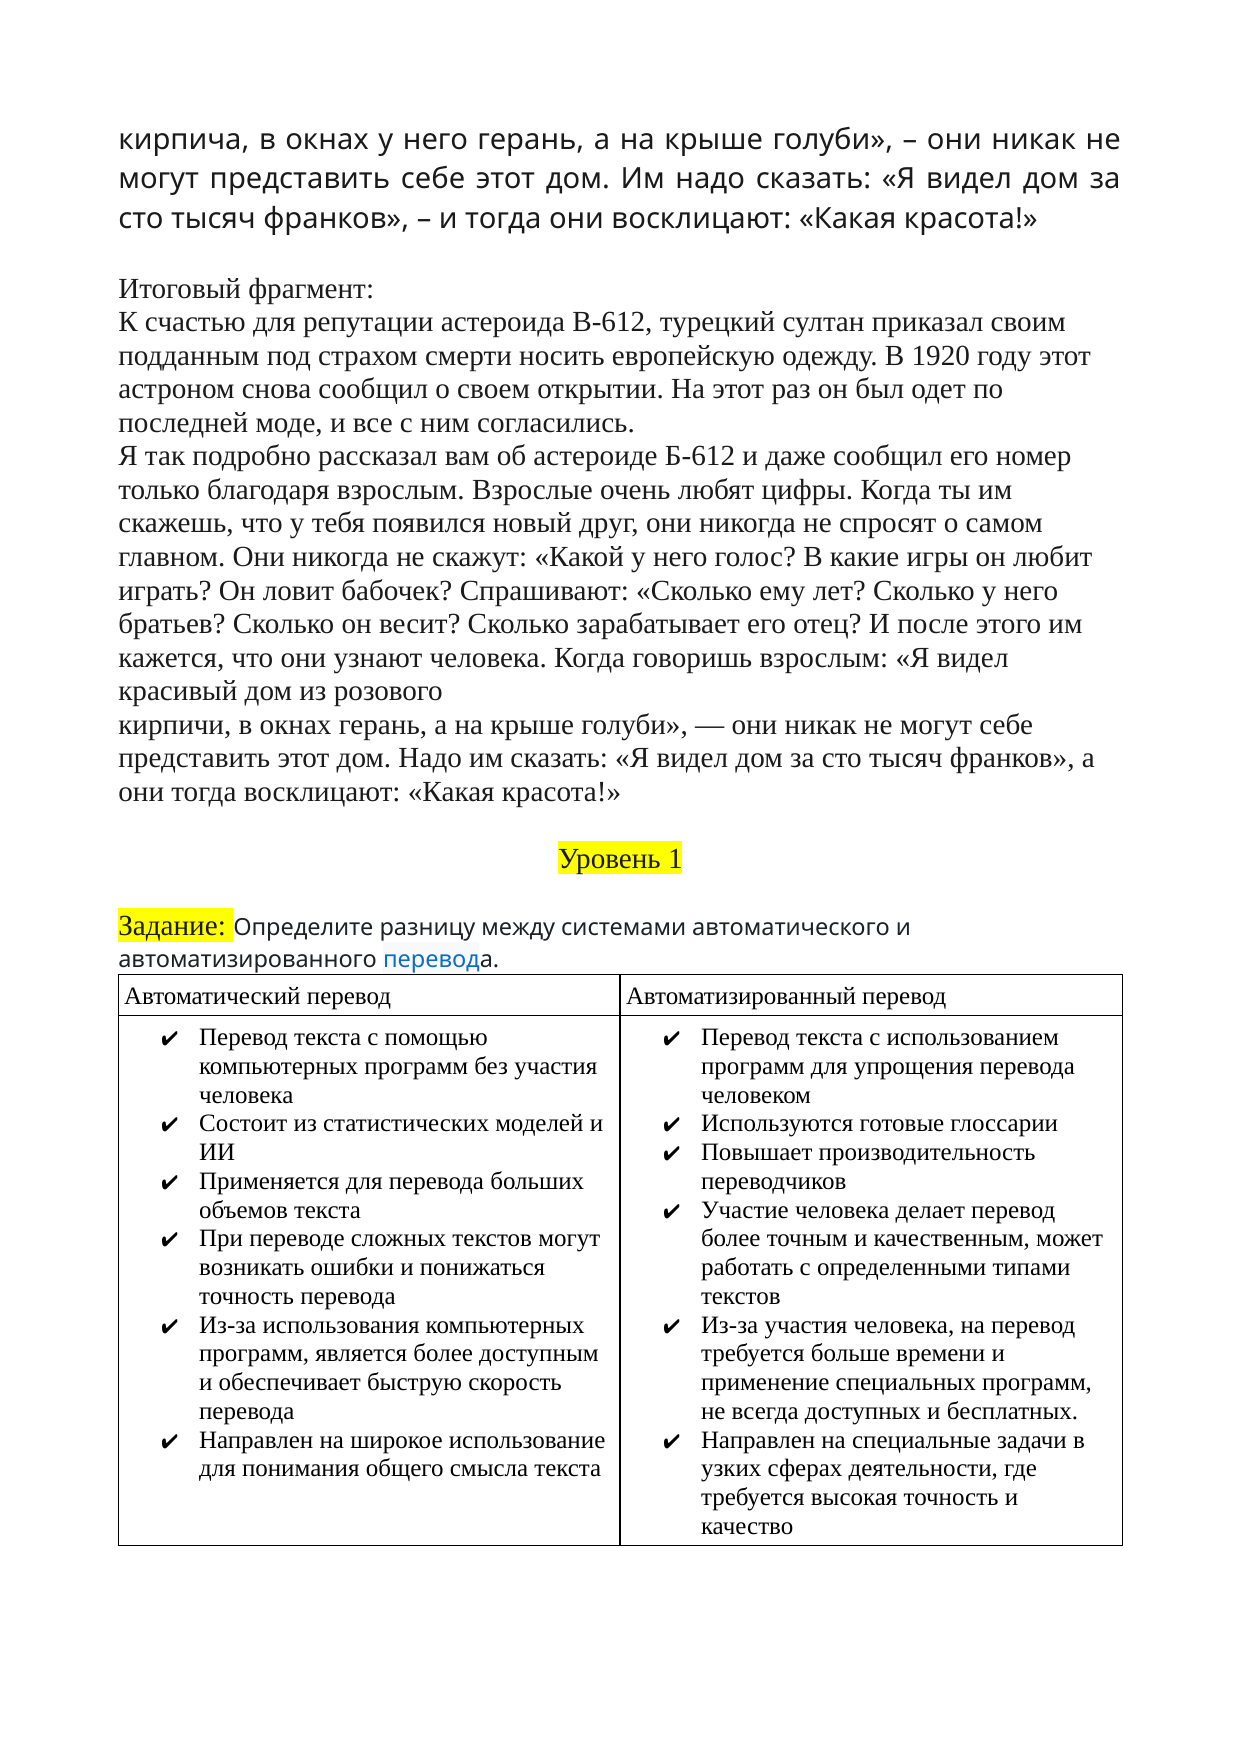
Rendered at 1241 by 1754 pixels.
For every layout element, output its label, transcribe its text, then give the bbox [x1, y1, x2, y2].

table_header Автоматизированный перевод [621, 975, 1122, 1015]
text Уровень 1 [118, 841, 1122, 874]
table_header Автоматический перевод [119, 975, 619, 1015]
text Итоговый фрагмент: [118, 271, 1122, 304]
table_cell Перевод текста с использованием программ для упрощения перевода человеком Используются готовые глоссарии Повышает производительность переводчиков Участие человека делает перевод более точным и качественным, может работать с определенными типами текстов Из-за участия человека, на перевод требуется больше времени и применение специальных программ, не всегда доступных и бесплатных. Направлен на специальные задачи в узких сферах деятельности, где требуется высокая точность и качество [621, 1016, 1122, 1545]
text Я так подробно рассказал вам об астероиде Б-612 и даже сообщил его номер только благодаря взрослым. Взрослые очень любят цифры. Когда ты им скажешь, что у тебя появился новый друг, они никогда не спросят о самом главном. Они никогда не скажут: «Какой у него голос? В какие игры он любит играть? Он ловит бабочек? Спрашивают: «Сколько ему лет? Сколько у него братьев? Сколько он весит? Сколько зарабатывает его отец? И после этого им кажется, что они узнают человека. Когда говоришь взрослым: «Я видел красивый дом из розового [118, 438, 1122, 707]
text кирпичи, в окнах герань, а на крыше голуби», — они никак не могут себе представить этот дом. Надо им сказать: «Я видел дом за сто тысяч франков», а они тогда восклицают: «Какая красота!» [118, 707, 1122, 807]
text Задание: Определите разницу между системами автоматического и автоматизированного перевода. [118, 908, 1122, 974]
text К счастью для репутации астероида B-612, турецкий султан приказал своим подданным под страхом смерти носить европейскую одежду. В 1920 году этот астроном снова сообщил о своем открытии. На этот раз он был одет по последней моде, и все с ним согласились. [118, 304, 1122, 438]
text кирпича, в окнах у него герань, а на крыше голуби», – они никак не могут представить себе этот дом. Им надо сказать: «Я видел дом за сто тысяч франков», – и тогда они восклицают: «Какая красота!» [118, 118, 1122, 237]
table_cell Перевод текста с помощью компьютерных программ без участия человека Состоит из статистических моделей и ИИ Применяется для перевода больших объемов текста При переводе сложных текстов могут возникать ошибки и понижаться точность перевода Из-за использования компьютерных программ, является более доступным и обеспечивает быструю скорость перевода Направлен на широкое использование для понимания общего смысла текста [119, 1016, 619, 1545]
